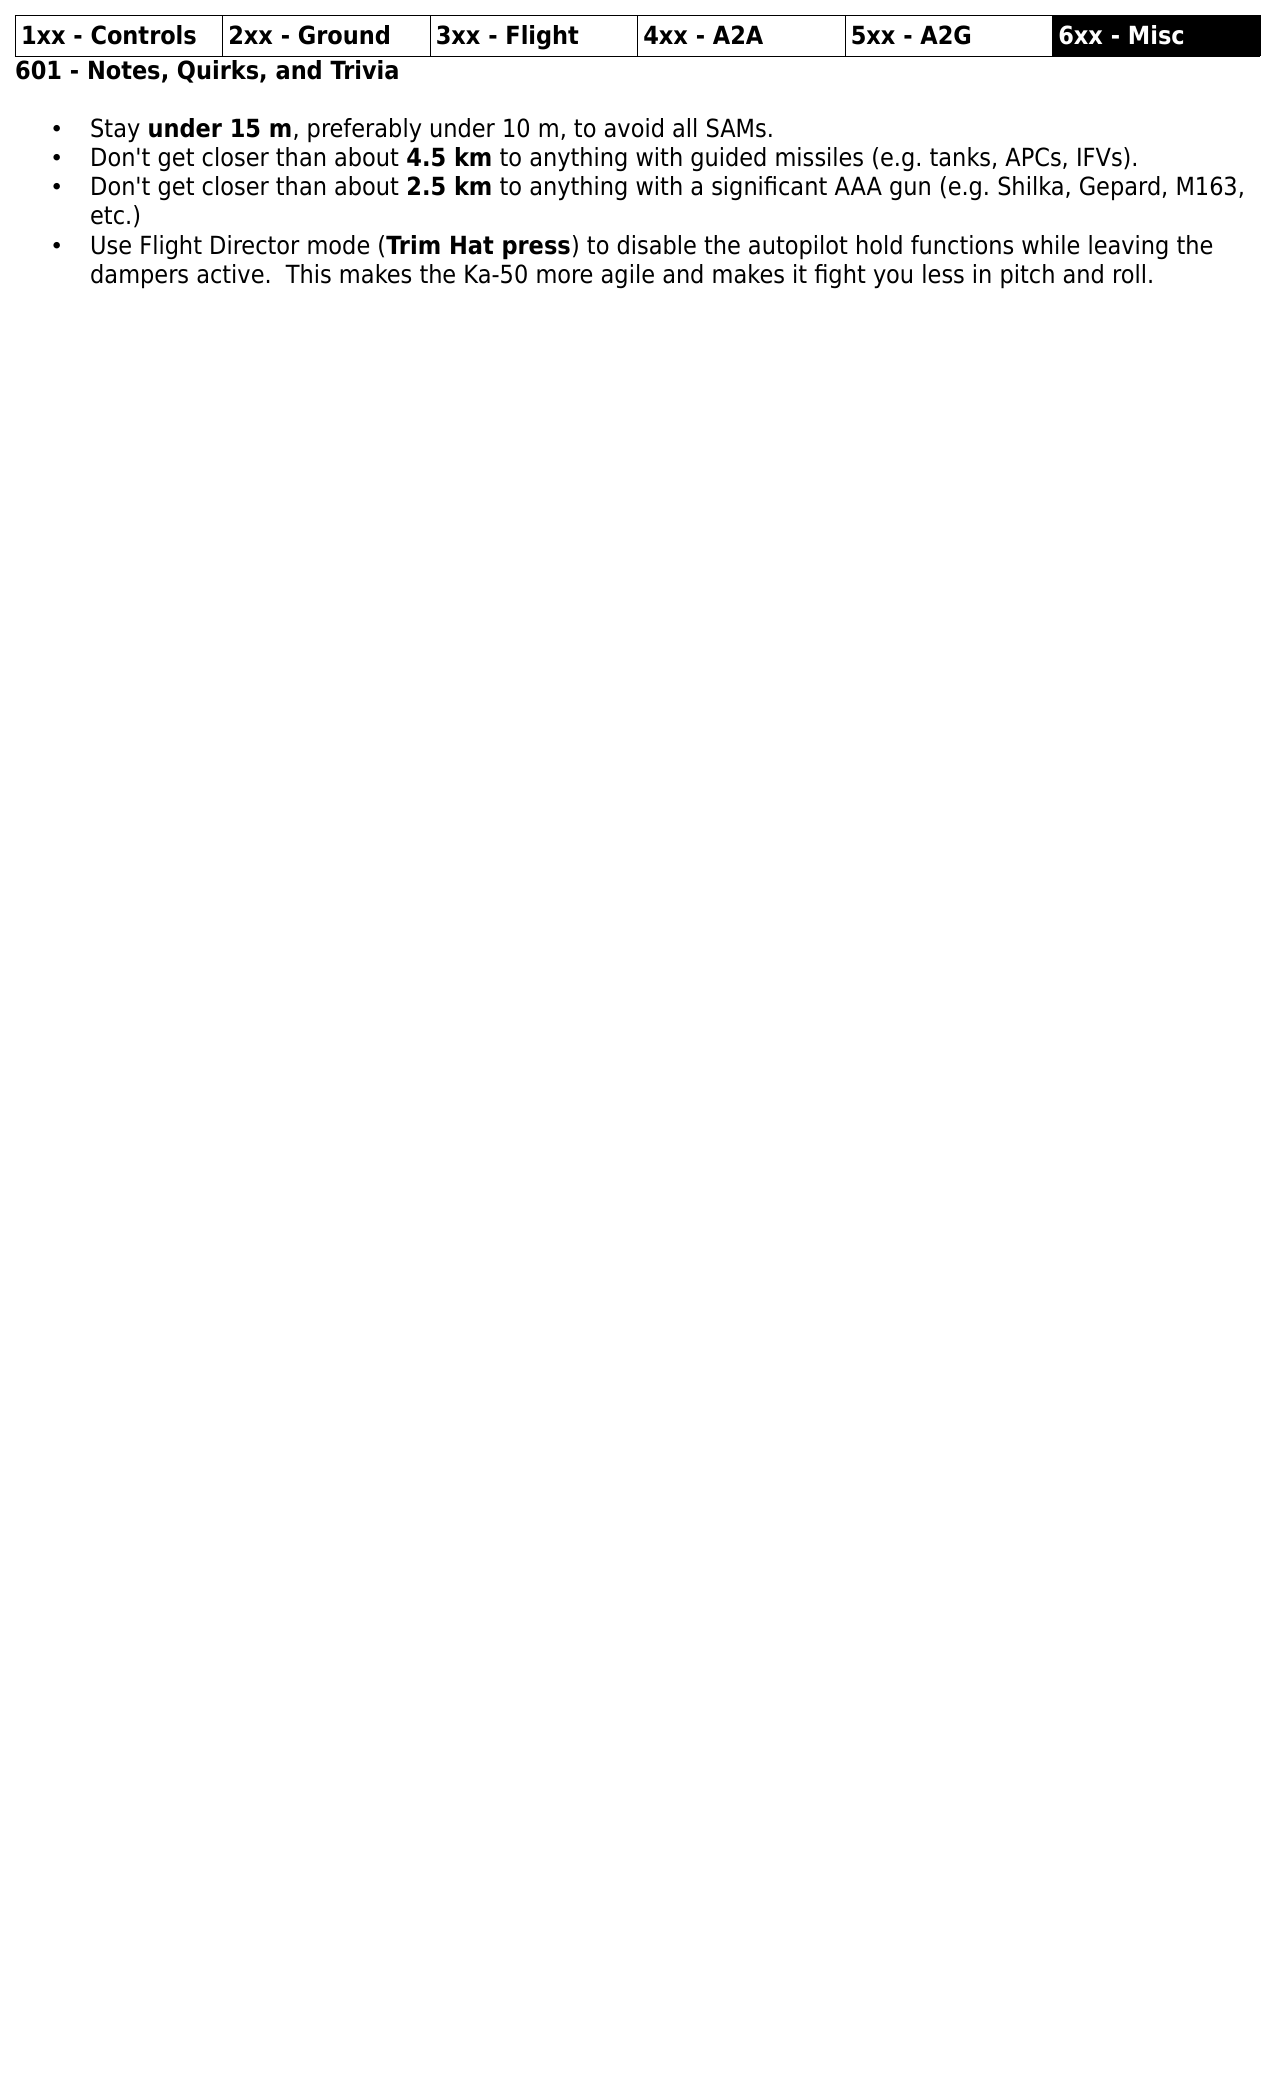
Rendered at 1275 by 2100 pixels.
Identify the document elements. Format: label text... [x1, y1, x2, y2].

table_header 6xx - Misc [1053, 16, 1260, 56]
table_header 5xx - A2G [846, 16, 1052, 56]
table_header 4xx - A2A [638, 16, 845, 56]
text 601 - Notes, Quirks, and Trivia [15, 57, 1260, 85]
table_header 1xx - Controls [16, 16, 222, 56]
list Stay under 15 m, preferably under 10 m, to avoid all SAMs. [52, 114, 1260, 143]
table_header 3xx - Flight [431, 16, 637, 56]
list Don't get closer than about 4.5 km to anything with guided missiles (e.g. tanks, APCs, IFVs). [52, 143, 1260, 172]
table_header 2xx - Ground [223, 16, 430, 56]
list Don't get closer than about 2.5 km to anything with a significant AAA gun (e.g. Shilka, Gepard, M163, etc.) [52, 172, 1260, 231]
list Use Flight Director mode (Trim Hat press) to disable the autopilot hold functions while leaving the dampers active. This makes the Ka-50 more agile and makes it fight you less in pitch and roll. [52, 231, 1260, 289]
